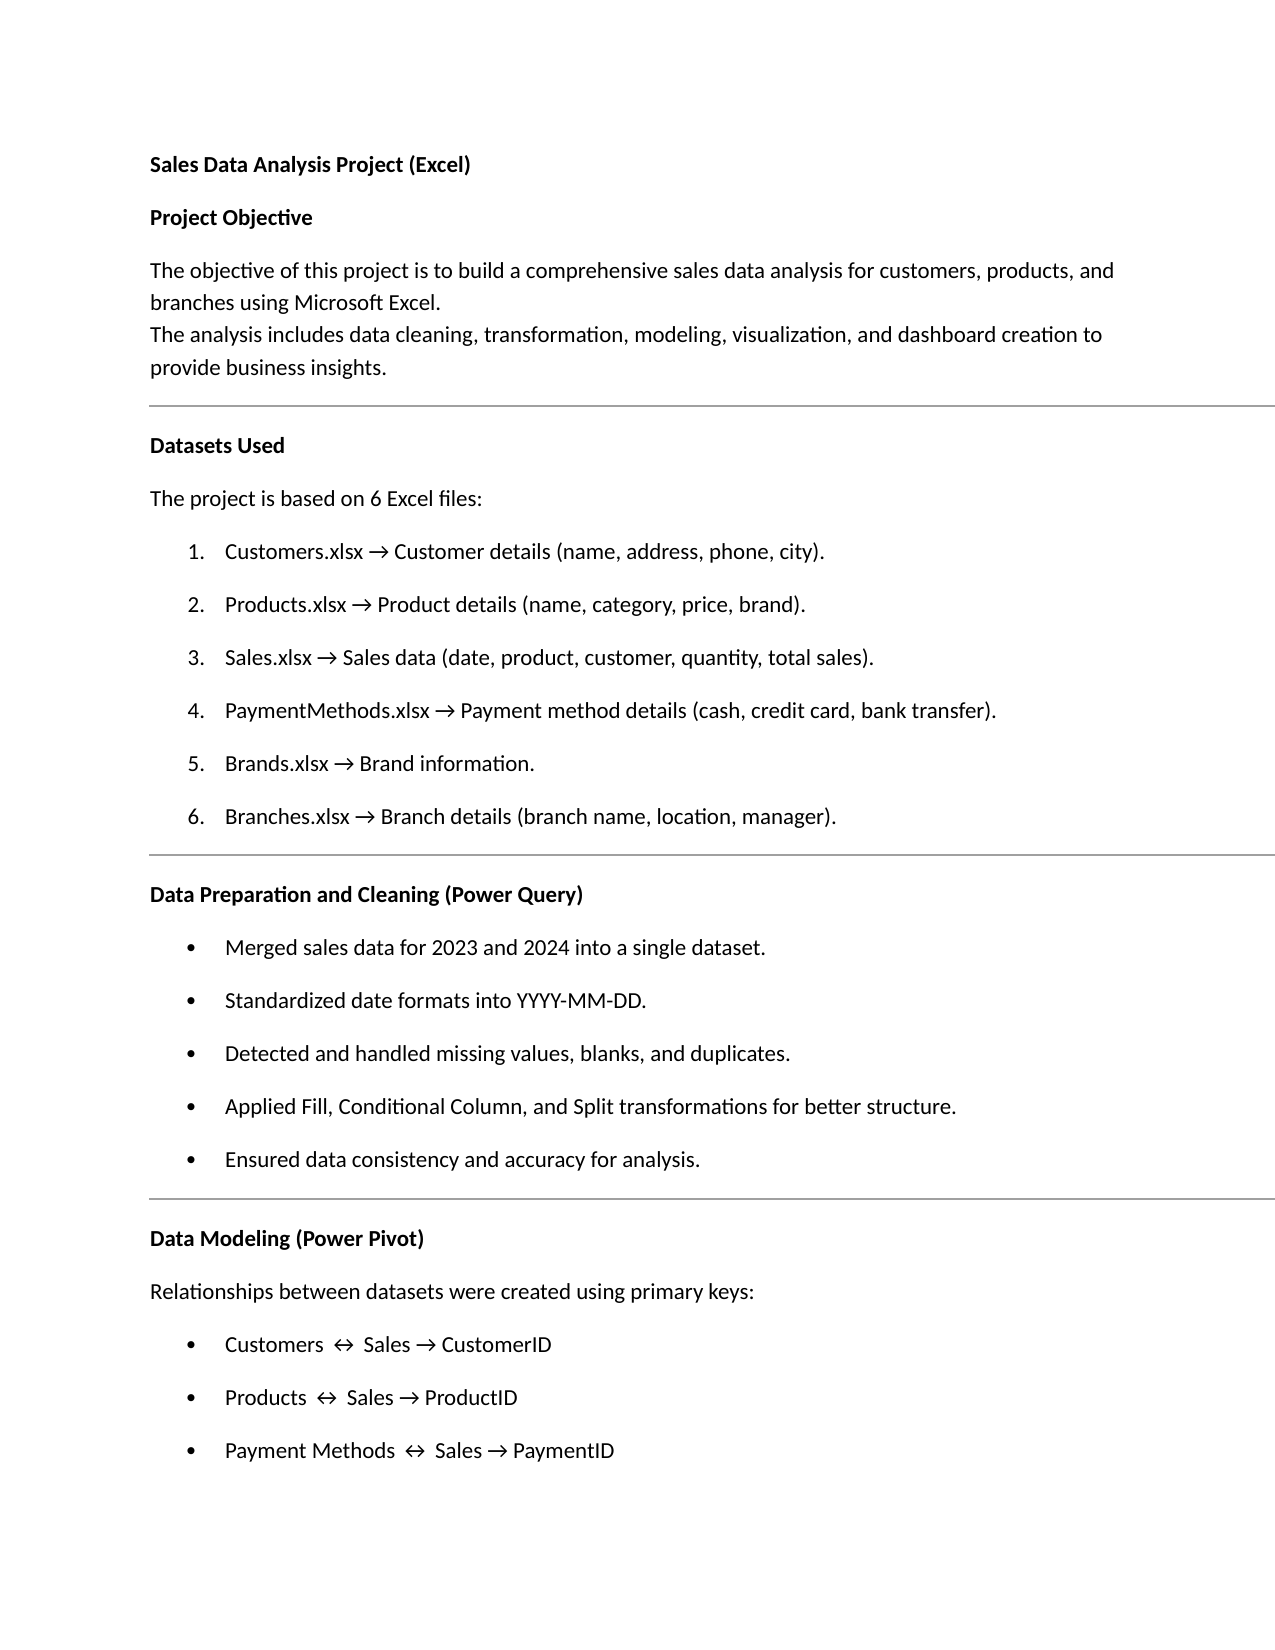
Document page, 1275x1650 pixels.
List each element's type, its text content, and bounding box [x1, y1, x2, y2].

text Data Preparation and Cleaning (Power Query) [150, 880, 1125, 908]
text The project is based on 6 Excel files: [150, 484, 1125, 512]
text Relationships between datasets were created using primary keys: [150, 1277, 1125, 1305]
list Products ↔ Sales → ProductID [187, 1383, 1125, 1411]
list PaymentMethods.xlsx → Payment method details (cash, credit card, bank transfer). [187, 696, 1125, 724]
list Applied Fill, Conditional Column, and Split transformations for better structure. [187, 1092, 1125, 1121]
list Products.xlsx → Product details (name, category, price, brand). [187, 590, 1125, 618]
list Merged sales data for 2023 and 2024 into a single dataset. [187, 933, 1125, 961]
list Branches.xlsx → Branch details (branch name, location, manager). [187, 802, 1125, 830]
list Ensured data consistency and accuracy for analysis. [187, 1146, 1125, 1173]
list Customers ↔ Sales → CustomerID [187, 1330, 1125, 1358]
list Brands.xlsx → Brand information. [187, 749, 1125, 777]
list Detected and handled missing values, blanks, and duplicates. [187, 1039, 1125, 1067]
text Sales Data Analysis Project (Excel) [150, 150, 1125, 178]
list Customers.xlsx → Customer details (name, address, phone, city). [187, 537, 1125, 565]
list Sales.xlsx → Sales data (date, product, customer, quantity, total sales). [187, 643, 1125, 671]
list Standardized date formats into YYYY-MM-DD. [187, 986, 1125, 1014]
text Data Modeling (Power Pivot) [150, 1224, 1125, 1252]
text The objective of this project is to build a comprehensive sales data analysis for customers, products, and branches using Microsoft Excel. The analysis includes data cleaning, transformation, modeling, visualization, and dashboard creation to provide business insights. [150, 256, 1125, 381]
text Datasets Used [150, 431, 1125, 459]
list Payment Methods ↔ Sales → PaymentID [187, 1436, 1125, 1464]
text Project Objective [150, 203, 1125, 231]
